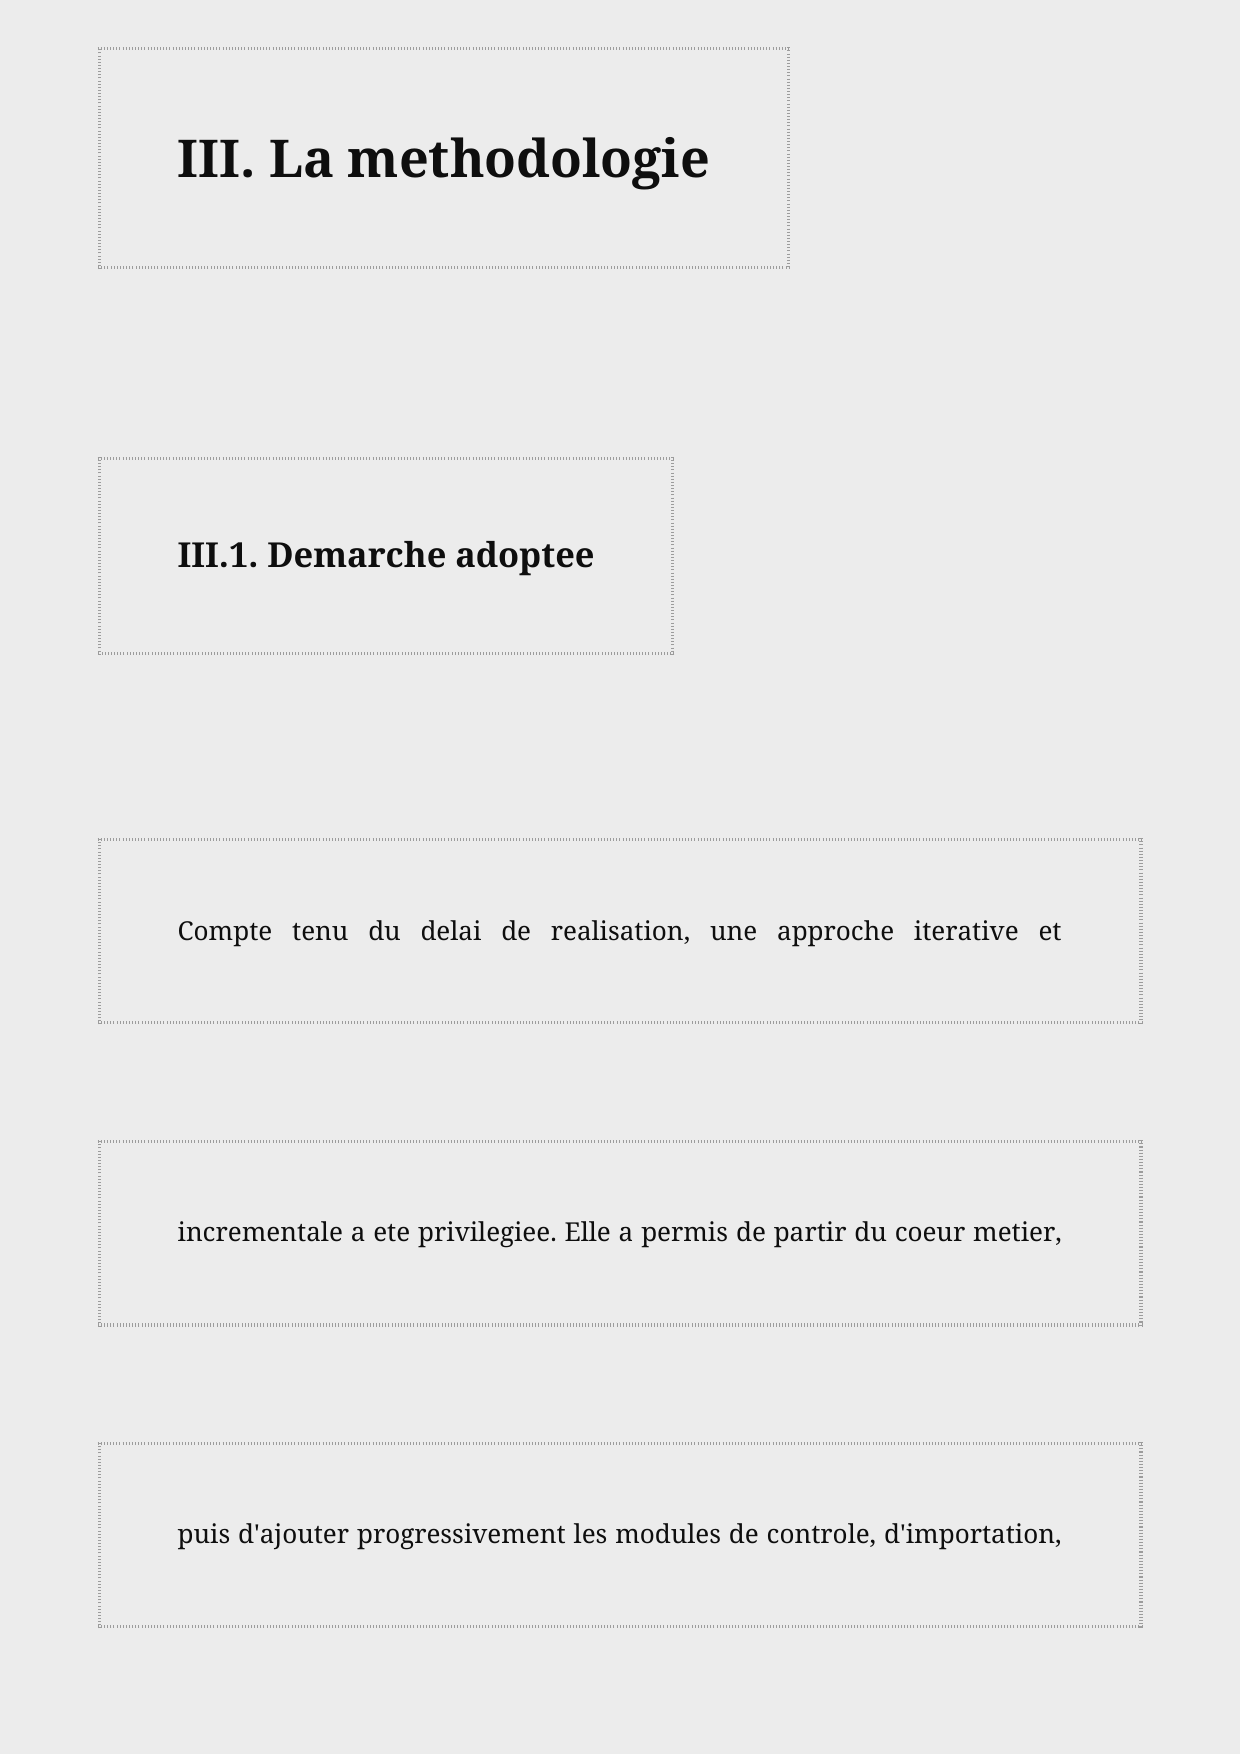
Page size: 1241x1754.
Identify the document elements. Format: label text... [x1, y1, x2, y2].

text III. La methodologie [97, 47, 1143, 269]
text III.1. Demarche adoptee [97, 457, 1143, 655]
text Compte tenu du delai de realisation, une approche iterative et incrementale a ete privilegiee. Elle a permis de partir du coeur metier, puis d'ajouter progressivement les modules de controle, d'importation, [97, 838, 1143, 1628]
